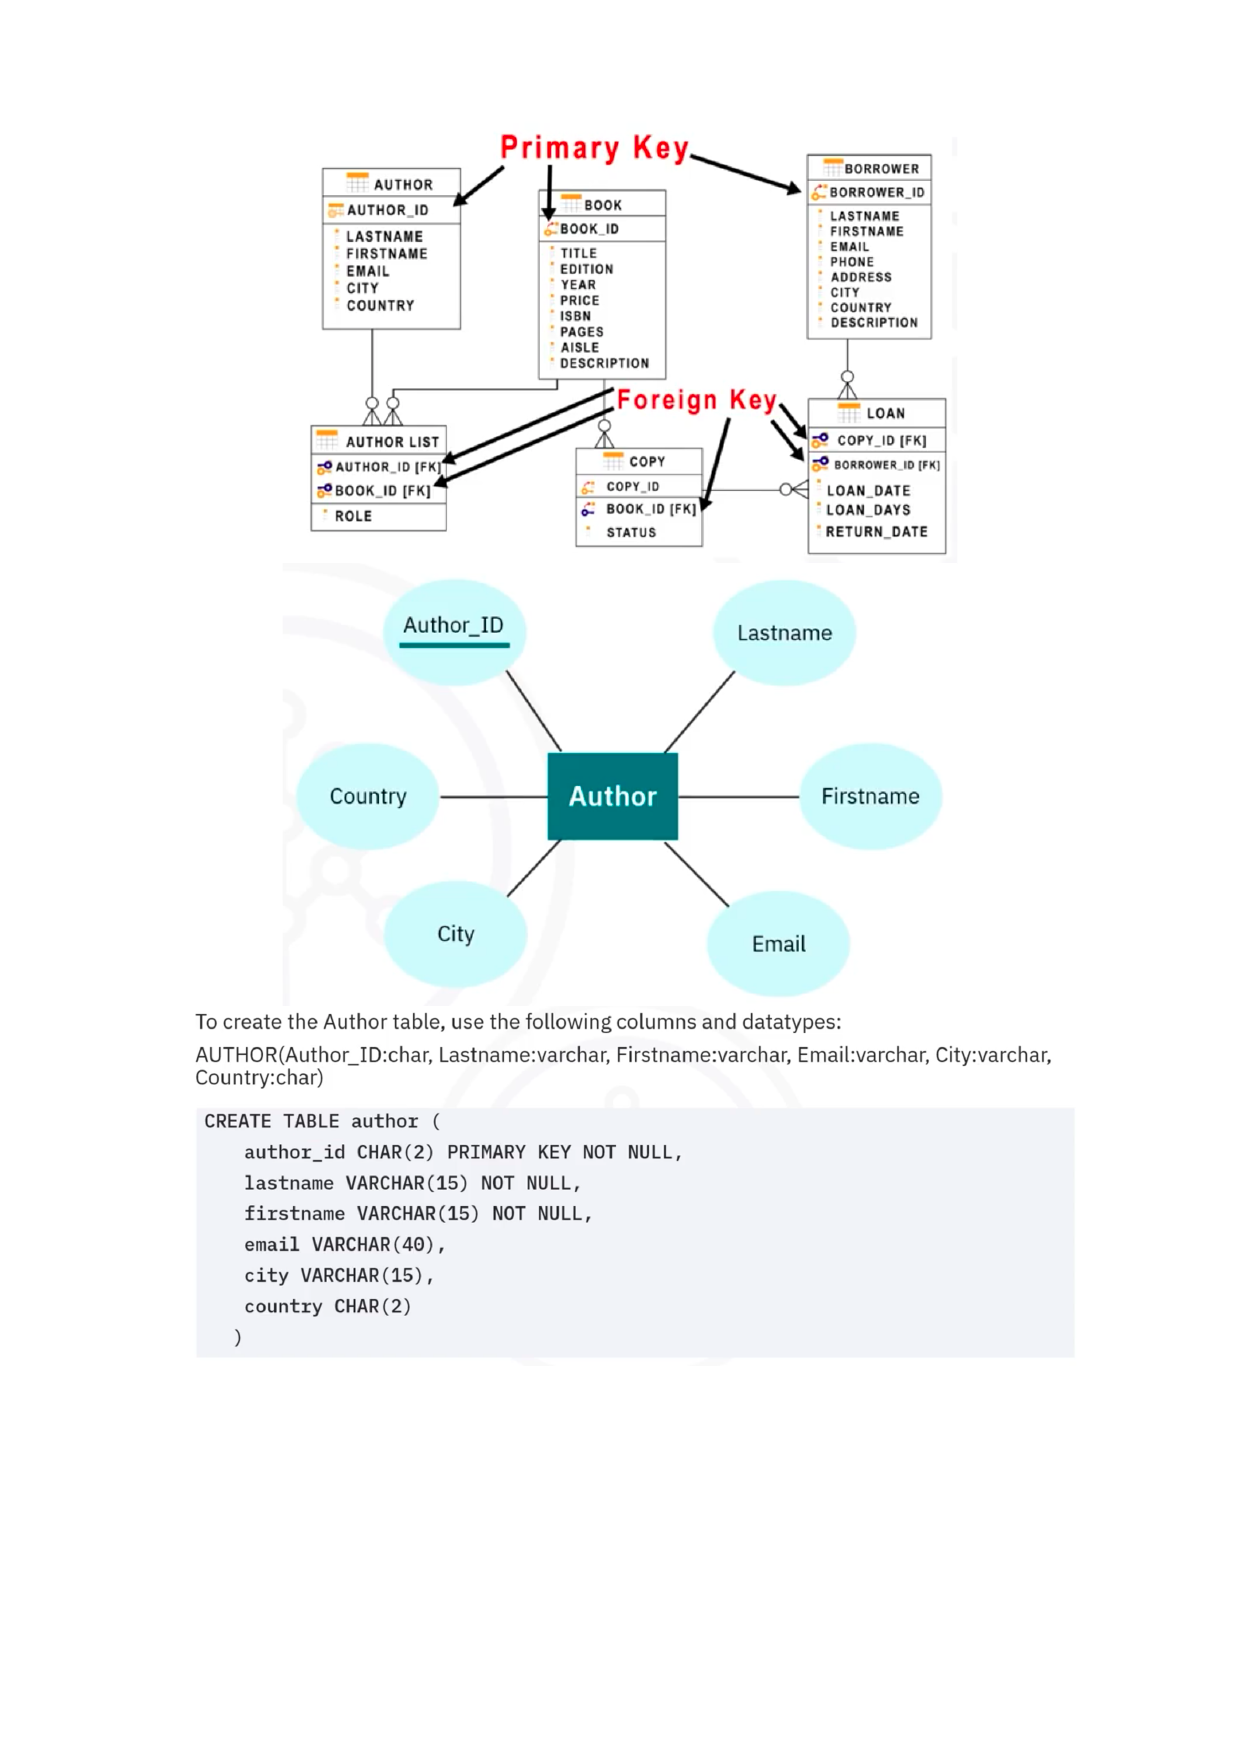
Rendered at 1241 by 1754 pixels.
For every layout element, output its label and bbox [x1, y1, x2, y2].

picture [118, 118, 1123, 1366]
